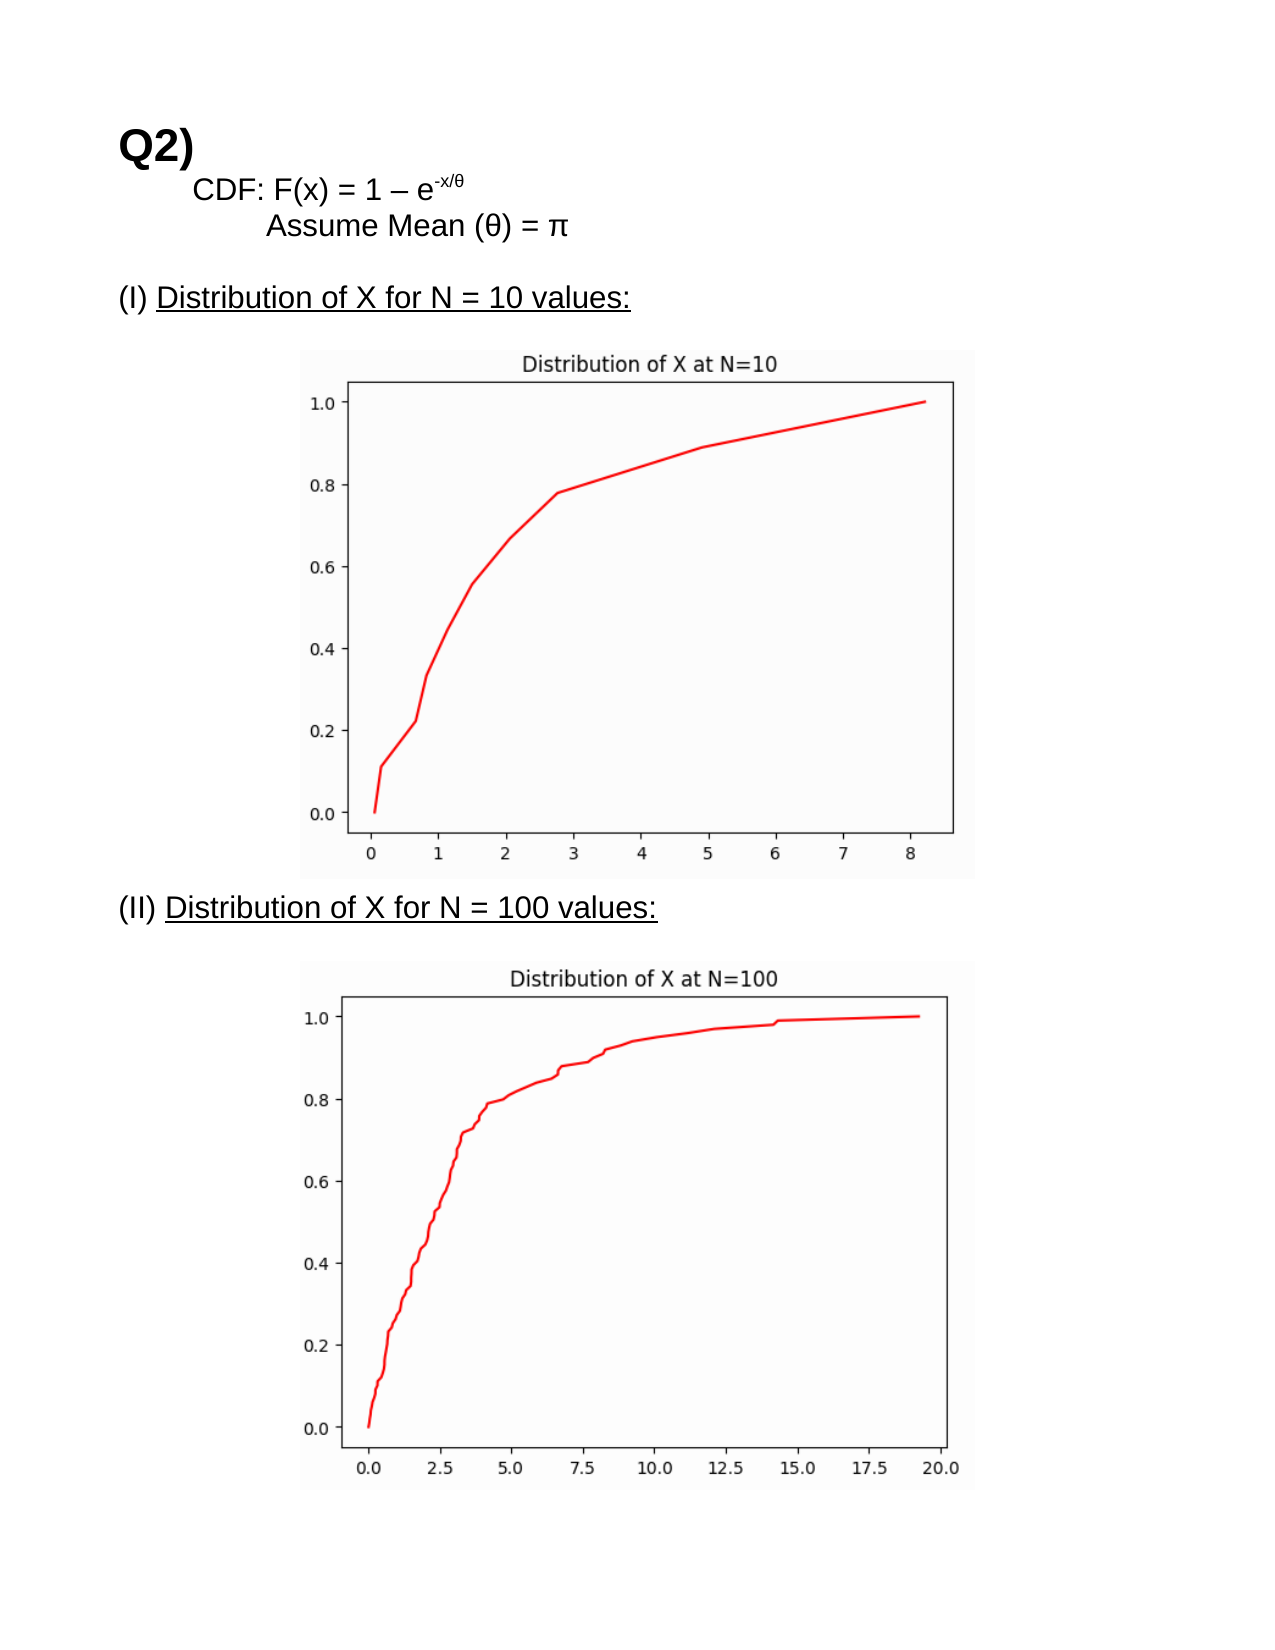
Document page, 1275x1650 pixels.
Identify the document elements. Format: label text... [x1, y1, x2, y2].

text (I) Distribution of X for N = 10 values: [118, 279, 1157, 314]
text CDF: F(x) = 1 – e-x/θ [118, 171, 1157, 207]
text Assume Mean (θ) = π [118, 207, 1157, 243]
picture [300, 350, 976, 879]
picture [300, 961, 976, 1490]
text Q2) [118, 118, 1157, 171]
text (II) Distribution of X for N = 100 values: [118, 889, 1157, 926]
